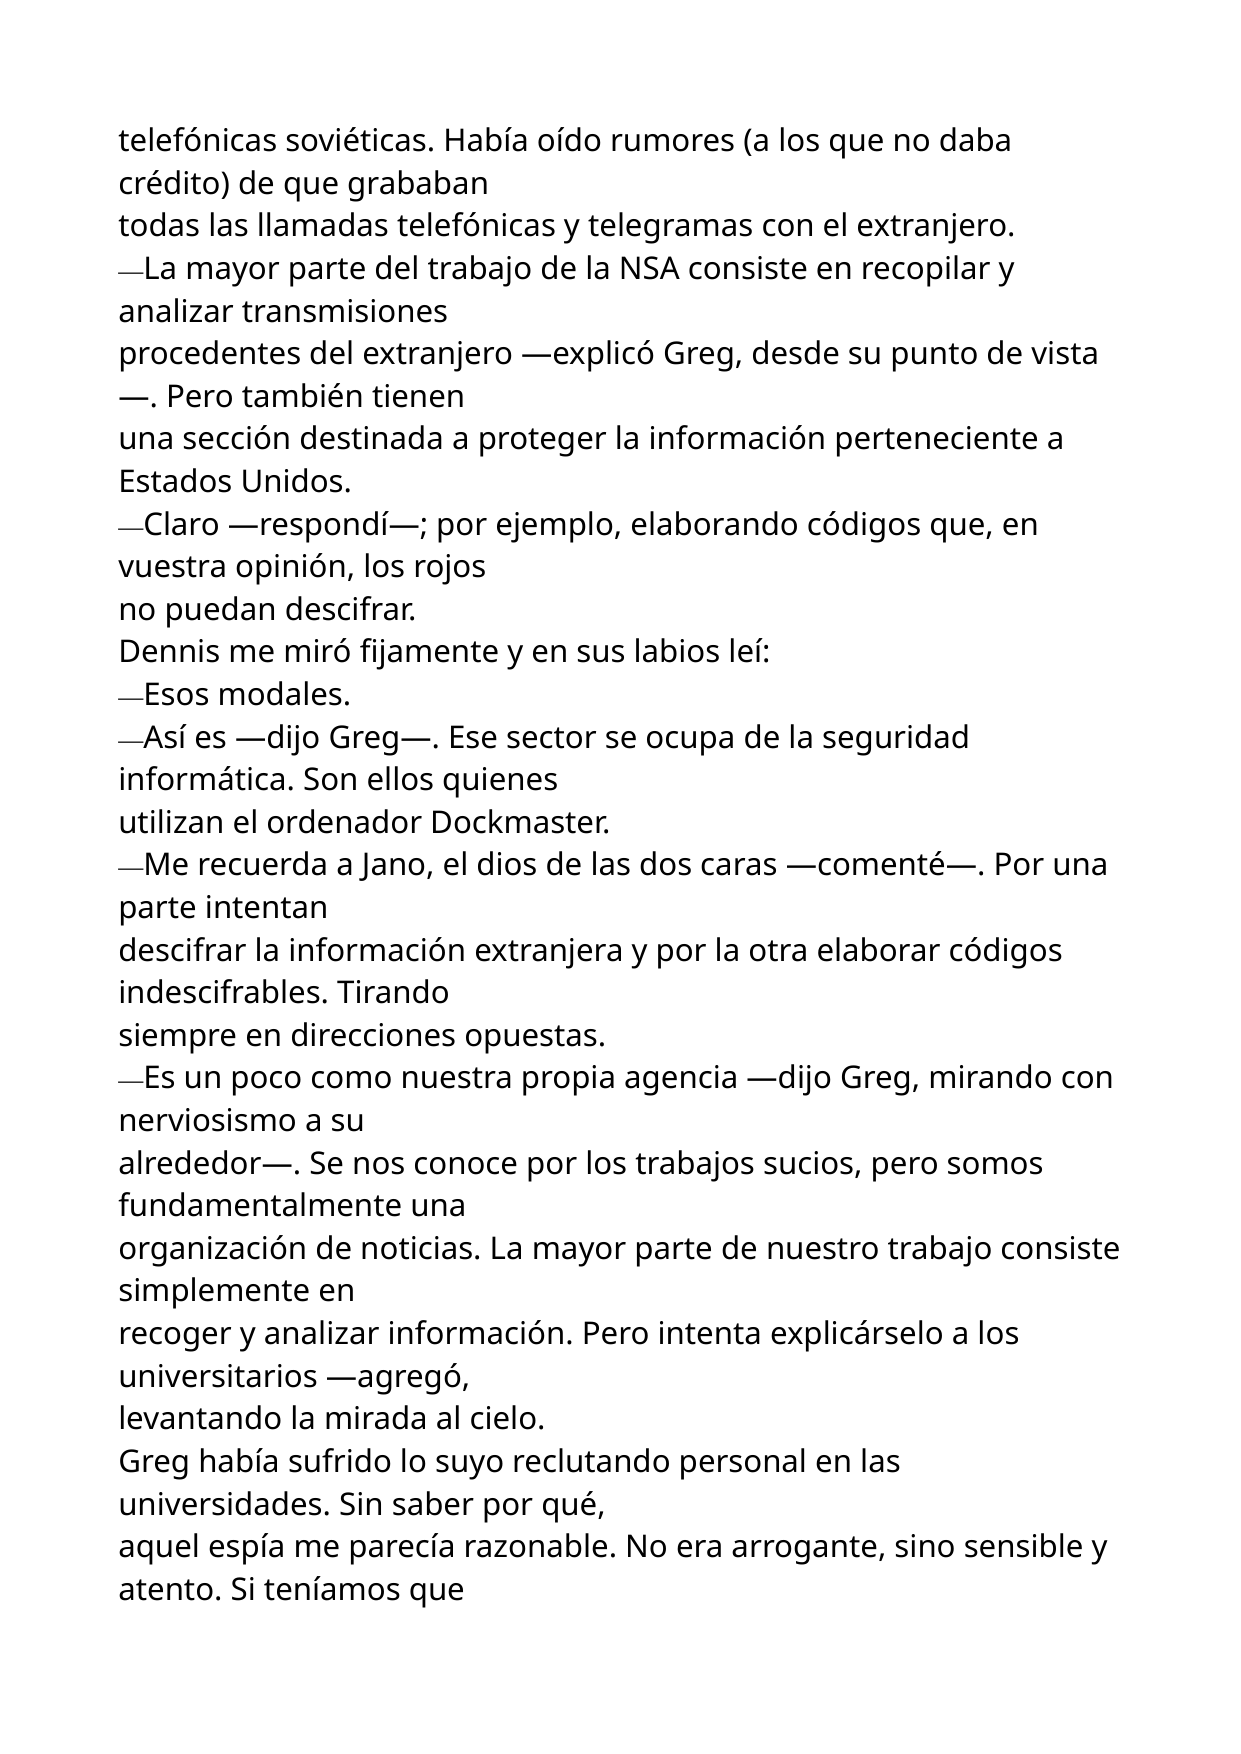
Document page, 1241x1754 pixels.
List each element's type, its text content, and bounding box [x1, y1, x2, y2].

text telefónicas soviéticas. Había oído rumores (a los que no daba crédito) de que grababan todas las llamadas telefónicas y telegramas con el extranjero. —La mayor parte del trabajo de la NSA consiste en recopilar y analizar transmisiones procedentes del extranjero —explicó Greg, desde su punto de vista—. Pero también tienen una sección destinada a proteger la información perteneciente a Estados Unidos. —Claro —respondí—; por ejemplo, elaborando códigos que, en vuestra opinión, los rojos no puedan descifrar. Dennis me miró fijamente y en sus labios leí: —Esos modales. —Así es —dijo Greg—. Ese sector se ocupa de la seguridad informática. Son ellos quienes utilizan el ordenador Dockmaster. —Me recuerda a Jano, el dios de las dos caras —comenté—. Por una parte intentan descifrar la información extranjera y por la otra elaborar códigos indescifrables. Tirando siempre en direcciones opuestas. —Es un poco como nuestra propia agencia —dijo Greg, mirando con nerviosismo a su alrededor—. Se nos conoce por los trabajos sucios, pero somos fundamentalmente una organización de noticias. La mayor parte de nuestro trabajo consiste simplemente en recoger y analizar información. Pero intenta explicárselo a los universitarios —agregó, levantando la mirada al cielo. Greg había sufrido lo suyo reclutando personal en las universidades. Sin saber por qué, aquel espía me parecía razonable. No era arrogante, sino sensible y atento. Si teníamos que [118, 118, 1122, 1609]
